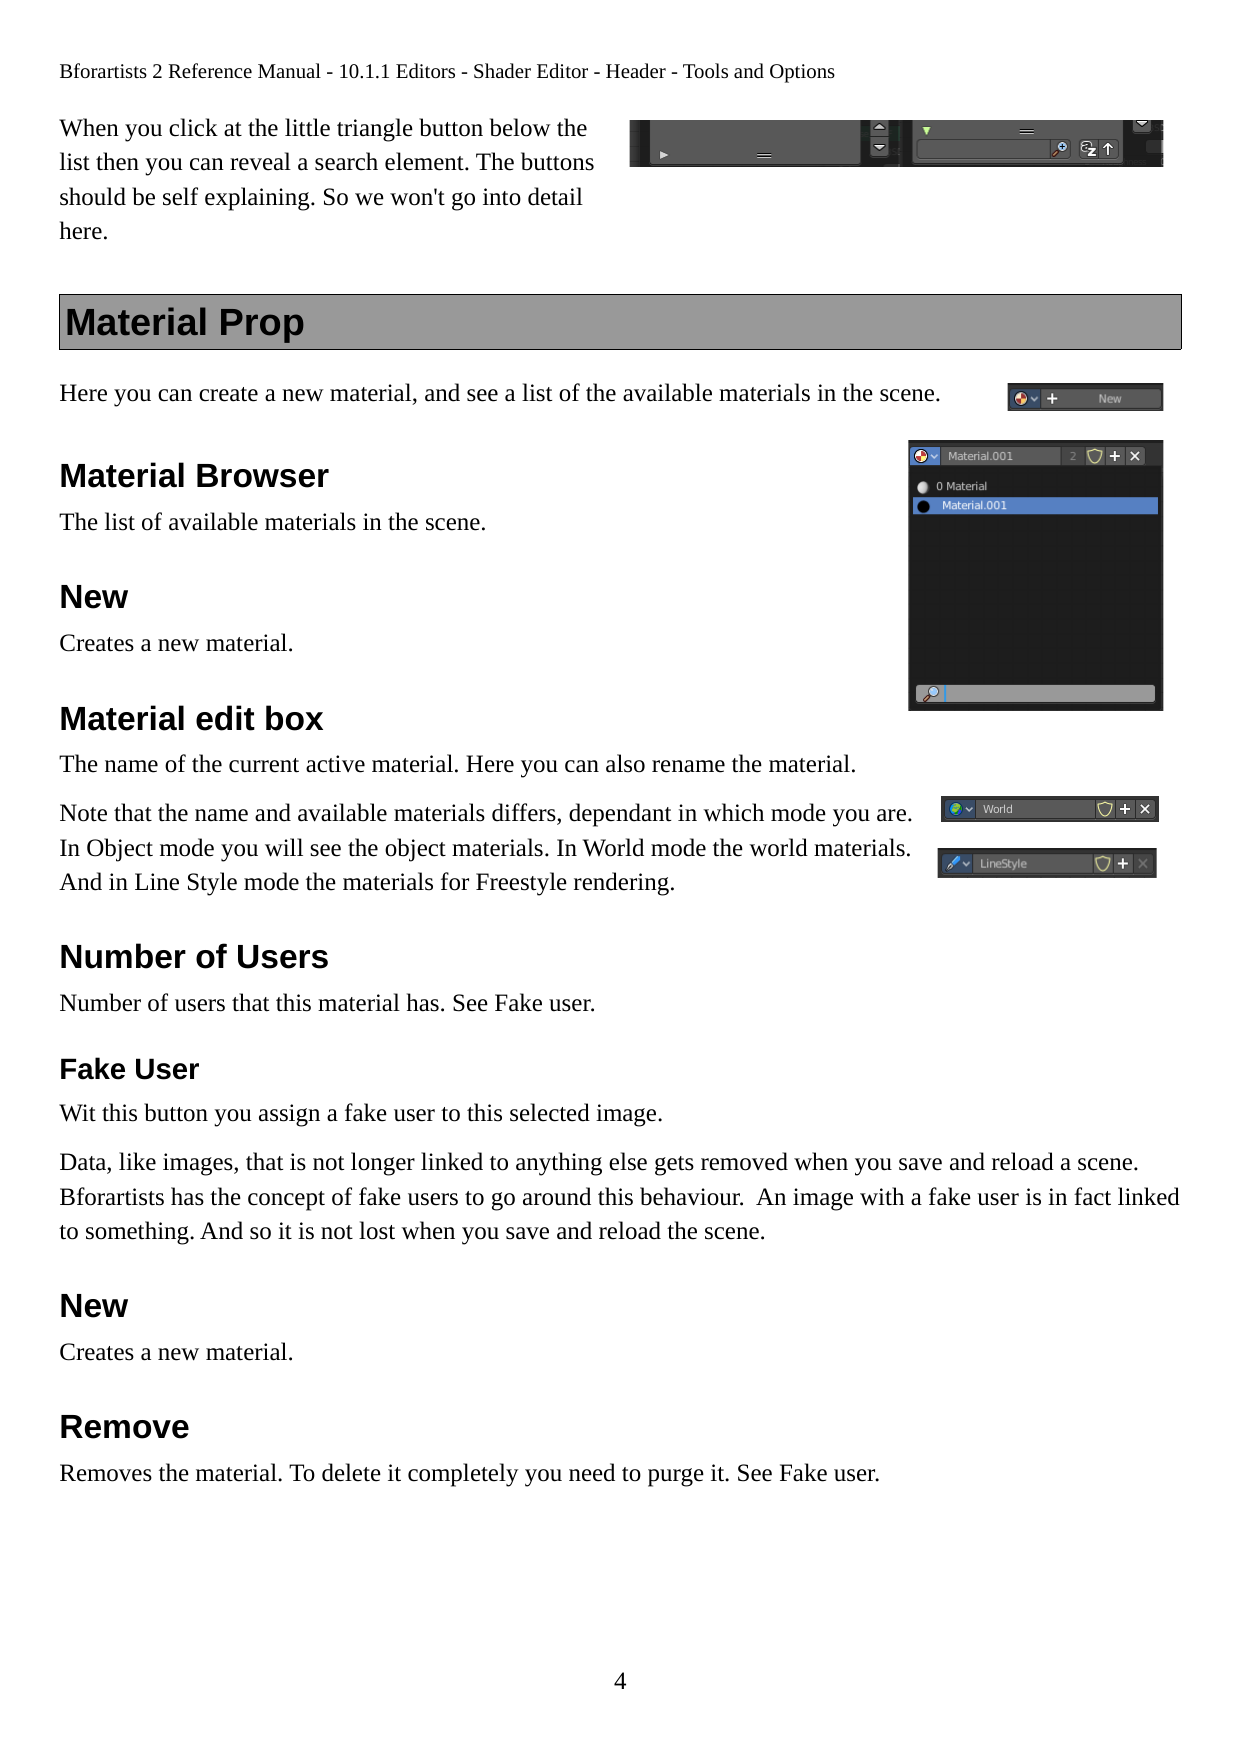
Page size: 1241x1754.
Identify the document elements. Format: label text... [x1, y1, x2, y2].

subtitle Remove [59, 1407, 1181, 1446]
subtitle New [59, 577, 908, 616]
picture [629, 120, 1164, 167]
text Wit this button you assign a fake user to this selected image. [59, 1098, 1181, 1127]
picture [937, 848, 1157, 878]
picture [908, 440, 1164, 711]
subtitle New [59, 1286, 1181, 1325]
subtitle Material Browser [59, 456, 908, 495]
text Creates a new material. [59, 1337, 1181, 1366]
subtitle [1164, 577, 1181, 616]
picture [1007, 383, 1164, 411]
text Here you can create a new material, and see a list of the available materials in the scene. [59, 378, 1181, 407]
subtitle Fake User [59, 1052, 1181, 1086]
text The list of available materials in the scene. [59, 507, 908, 536]
text Number of users that this material has. See Fake user. [59, 988, 1181, 1017]
text Creates a new material. [59, 628, 908, 657]
text Data, like images, that is not longer linked to anything else gets removed when you save and reload a scene. Bforartists has the concept of fake users to go around this behaviour. An image with a fake user is in fact linked to something. And so it is not lost when you save and reload the scene. [59, 1147, 1181, 1245]
text The name of the current active material. Here you can also rename the material. [59, 749, 1181, 778]
text [1164, 628, 1181, 657]
text Note that the name and available materials differs, dependant in which mode you are. In Object mode you will see the object materials. In World mode the world materials. And in Line Style mode the materials for Freestyle rendering. [59, 798, 1181, 896]
picture [941, 796, 1159, 822]
subtitle Number of Users [59, 937, 1181, 976]
text Removes the material. To delete it completely you need to purge it. See Fake user. [59, 1458, 1181, 1487]
subtitle Material edit box [59, 698, 1181, 737]
text When you click at the little triangle button below the list then you can reveal a search element. The buttons should be self explaining. So we won't go into detail here. [59, 113, 1181, 245]
table_header Material Prop [60, 295, 1181, 349]
subtitle [1164, 456, 1181, 495]
